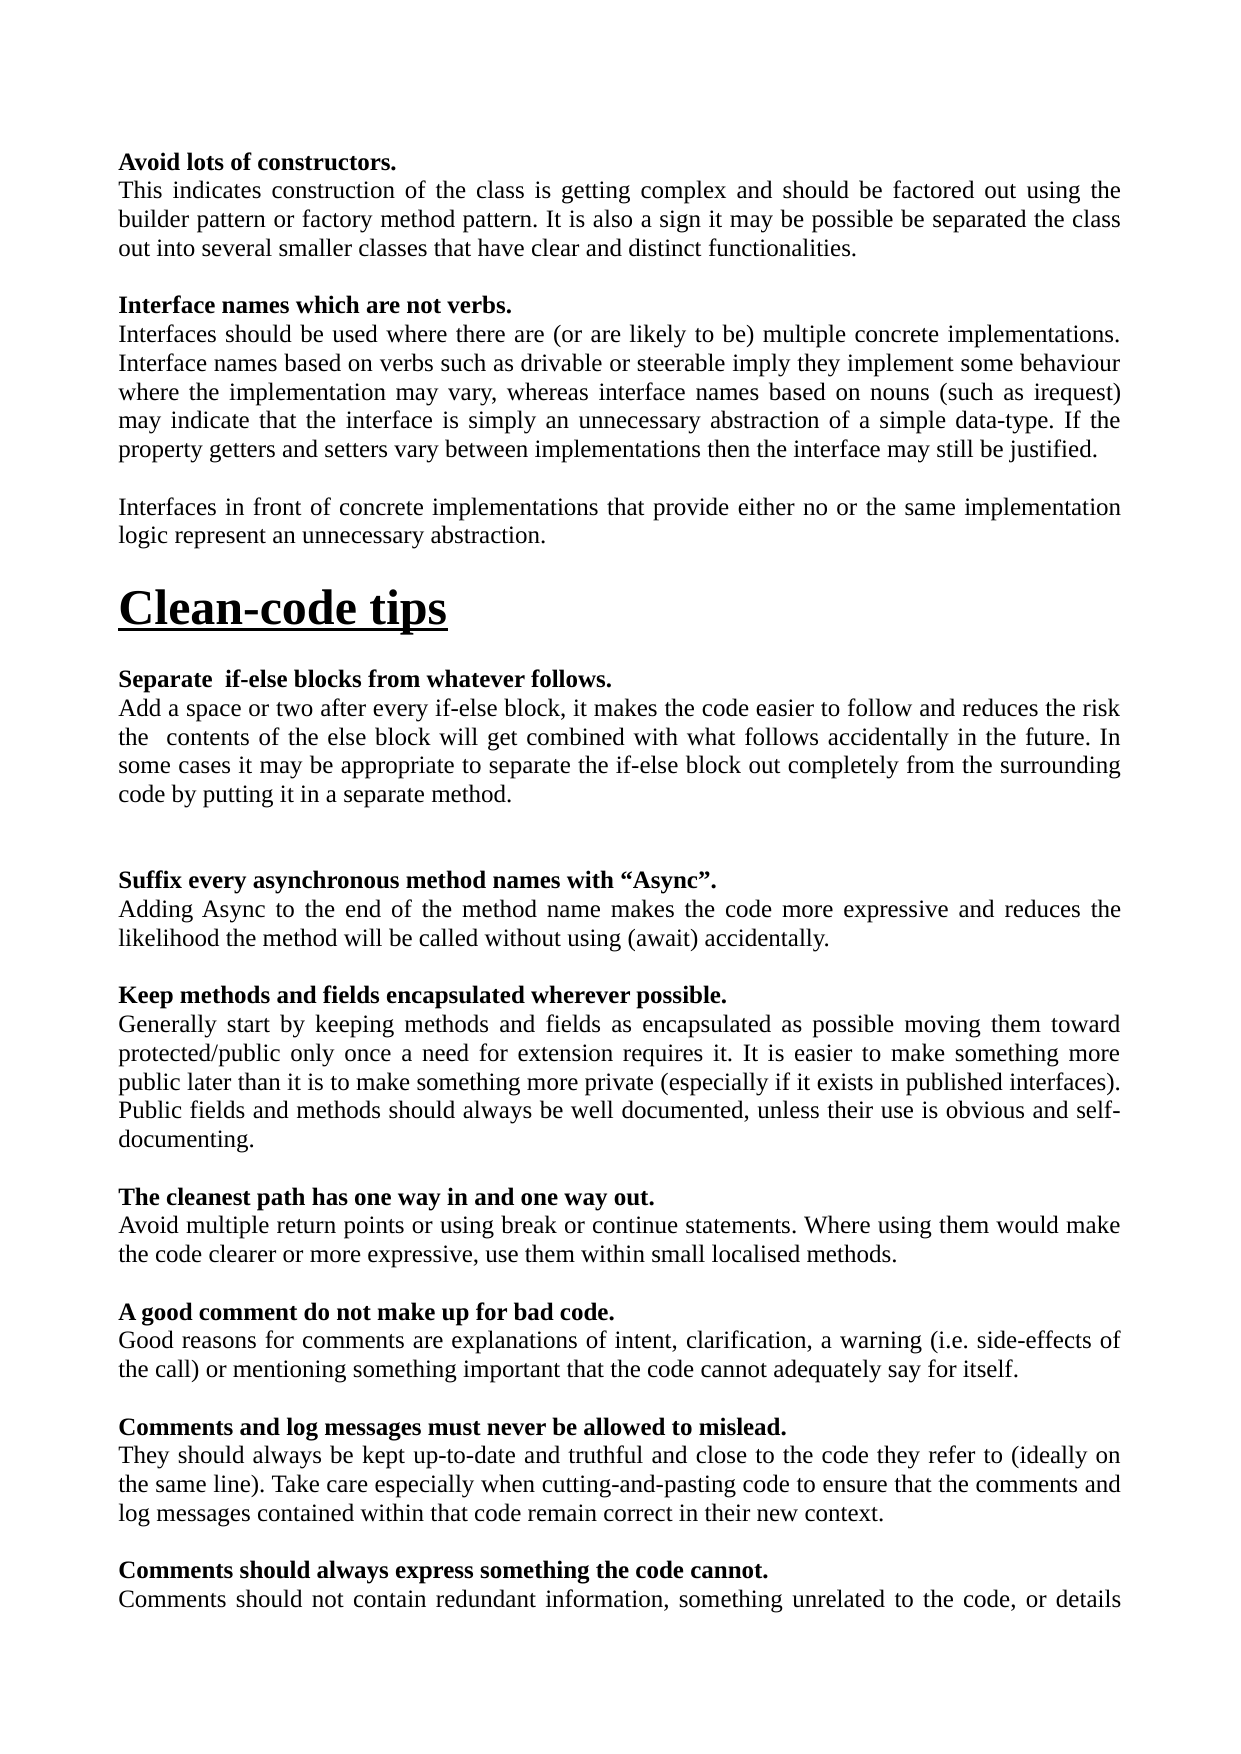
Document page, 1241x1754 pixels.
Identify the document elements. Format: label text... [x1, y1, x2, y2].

text Interfaces should be used where there are (or are likely to be) multiple concrete implementations. Interface names based on verbs such as drivable or steerable imply they implement some behaviour where the implementation may vary, whereas interface names based on nouns (such as irequest) may indicate that the interface is simply an unnecessary abstraction of a simple data-type. If the property getters and setters vary between implementations then the interface may still be justified. [118, 319, 1122, 463]
text This indicates construction of the class is getting complex and should be factored out using the builder pattern or factory method pattern. It is also a sign it may be possible be separated the class out into several smaller classes that have clear and distinct functionalities. [118, 176, 1122, 262]
text Keep methods and fields encapsulated wherever possible. [118, 981, 1122, 1009]
text Comments and log messages must never be allowed to mislead. [118, 1412, 1122, 1441]
text Comments should always express something the code cannot. [118, 1556, 1122, 1584]
text Interfaces in front of concrete implementations that provide either no or the same implementation logic represent an unnecessary abstraction. [118, 492, 1122, 549]
text The cleanest path has one way in and one way out. [118, 1182, 1122, 1211]
text Interface names which are not verbs. [118, 291, 1122, 319]
text Avoid lots of constructors. [118, 147, 1122, 176]
text Adding Async to the end of the method name makes the code more expressive and reduces the likelihood the method will be called without using (await) accidentally. [118, 894, 1122, 952]
text Comments should not contain redundant information, something unrelated to the code, or details [118, 1584, 1122, 1613]
text Clean-code tips [118, 578, 1122, 636]
text Generally start by keeping methods and fields as encapsulated as possible moving them toward protected/public only once a need for extension requires it. It is easier to make something more public later than it is to make something more private (especially if it exists in published interfaces). Public fields and methods should always be well documented, unless their use is obvious and self-documenting. [118, 1009, 1122, 1153]
text A good comment do not make up for bad code. [118, 1297, 1122, 1326]
text Add a space or two after every if-else block, it makes the code easier to follow and reduces the risk the contents of the else block will get combined with what follows accidentally in the future. In some cases it may be appropriate to separate the if-else block out completely from the surrounding code by putting it in a separate method. [118, 693, 1122, 808]
text Good reasons for comments are explanations of intent, clarification, a warning (i.e. side-effects of the call) or mentioning something important that the code cannot adequately say for itself. [118, 1326, 1122, 1383]
text Avoid multiple return points or using break or continue statements. Where using them would make the code clearer or more expressive, use them within small localised methods. [118, 1211, 1122, 1268]
text They should always be kept up-to-date and truthful and close to the code they refer to (ideally on the same line). Take care especially when cutting-and-pasting code to ensure that the comments and log messages contained within that code remain correct in their new context. [118, 1441, 1122, 1527]
text Separate if-else blocks from whatever follows. [118, 664, 1122, 693]
text Suffix every asynchronous method names with “Async”. [118, 866, 1122, 894]
